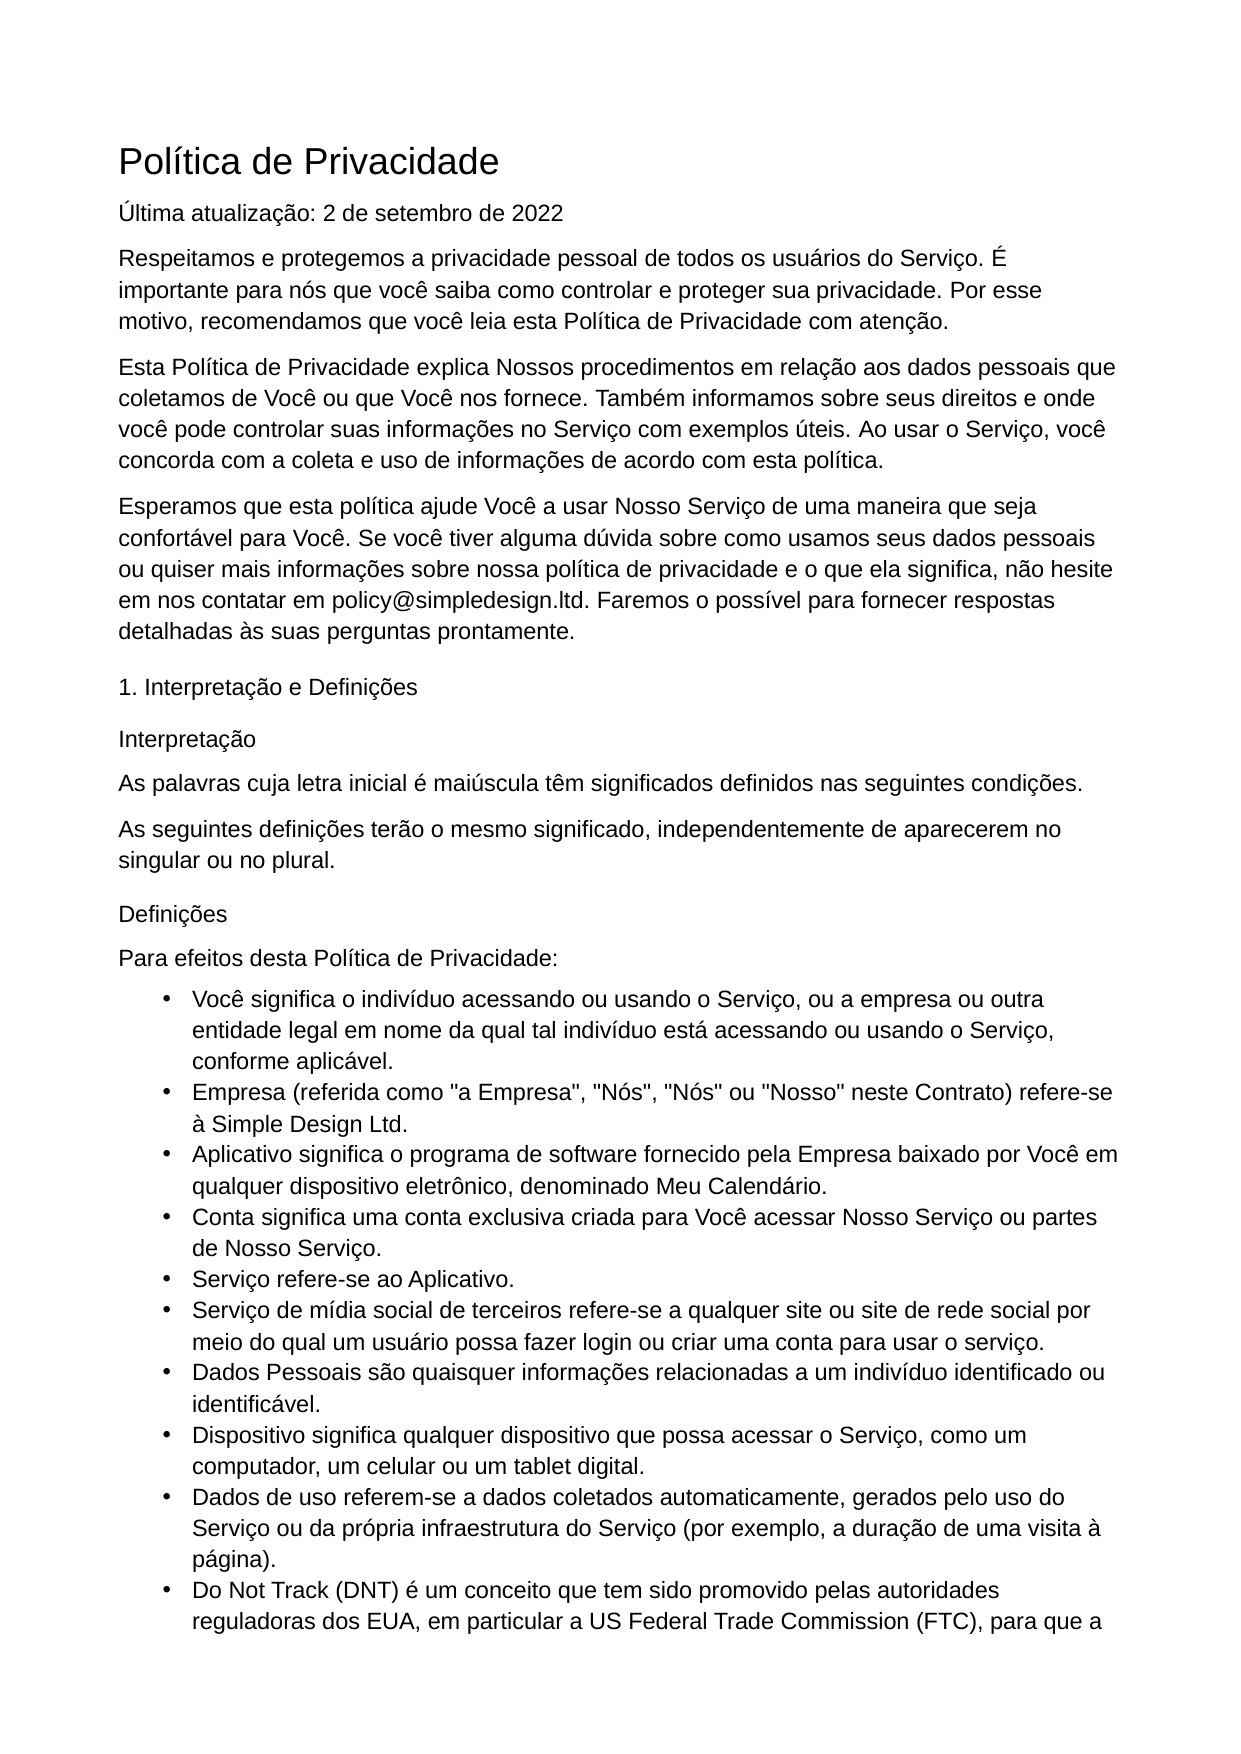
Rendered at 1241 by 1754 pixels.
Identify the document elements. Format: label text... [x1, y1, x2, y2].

list Dados de uso referem-se a dados coletados automaticamente, gerados pelo uso do Serviço ou da própria infraestrutura do Serviço (por exemplo, a duração de uma visita à página). [162, 1483, 1122, 1572]
list Conta significa uma conta exclusiva criada para Você acessar Nosso Serviço ou partes de Nosso Serviço. [162, 1203, 1122, 1261]
list Aplicativo significa o programa de software fornecido pela Empresa baixado por Você em qualquer dispositivo eletrônico, denominado Meu Calendário. [162, 1141, 1122, 1199]
subtitle 1. Interpretação e Definições [118, 674, 1122, 701]
list Serviço de mídia social de terceiros refere-se a qualquer site ou site de rede social por meio do qual um usuário possa fazer login ou criar uma conta para usar o serviço. [162, 1297, 1122, 1355]
list Você significa o indivíduo acessando ou usando o Serviço, ou a empresa ou outra entidade legal em nome da qual tal indivíduo está acessando ou usando o Serviço, conforme aplicável. [162, 986, 1122, 1075]
text Respeitamos e protegemos a privacidade pessoal de todos os usuários do Serviço. É importante para nós que você saiba como controlar e proteger sua privacidade. Por esse motivo, recomendamos que você leia esta Política de Privacidade com atenção. [118, 240, 1122, 334]
list Do Not Track (DNT) é um conceito que tem sido promovido pelas autoridades reguladoras dos EUA, em particular a US Federal Trade Commission (FTC), para que a [162, 1576, 1122, 1634]
list Empresa (referida como "a Empresa", "Nós", "Nós" ou "Nosso" neste Contrato) refere-se à Simple Design Ltd. [162, 1079, 1122, 1137]
list Serviço refere-se ao Aplicativo. [162, 1265, 1122, 1293]
text As palavras cuja letra inicial é maiúscula têm significados definidos nas seguintes condições. [118, 765, 1122, 796]
text Esperamos que esta política ajude Você a usar Nosso Serviço de uma maneira que seja confortável para Você. Se você tiver alguma dúvida sobre como usamos seus dados pessoais ou quiser mais informações sobre nossa política de privacidade e o que ela significa, não hesite em nos contatar em policy@simpledesign.ltd. Faremos o possível para fornecer respostas detalhadas às suas perguntas prontamente. [118, 488, 1122, 644]
subtitle Política de Privacidade [118, 139, 1122, 182]
text As seguintes definições terão o mesmo significado, independentemente de aparecerem no singular ou no plural. [118, 811, 1122, 873]
list Dados Pessoais são quaisquer informações relacionadas a um indivíduo identificado ou identificável. [162, 1359, 1122, 1417]
text Esta Política de Privacidade explica Nossos procedimentos em relação aos dados pessoais que coletamos de Você ou que Você nos fornece. Também informamos sobre seus direitos e onde você pode controlar suas informações no Serviço com exemplos úteis. Ao usar o Serviço, você concorda com a coleta e uso de informações de acordo com esta política. [118, 349, 1122, 474]
text Para efeitos desta Política de Privacidade: [118, 940, 1122, 971]
list Dispositivo significa qualquer dispositivo que possa acessar o Serviço, como um computador, um celular ou um tablet digital. [162, 1421, 1122, 1479]
subtitle Interpretação [118, 726, 1122, 752]
subtitle Definições [118, 900, 1122, 927]
text Última atualização: 2 de setembro de 2022 [118, 194, 1122, 226]
